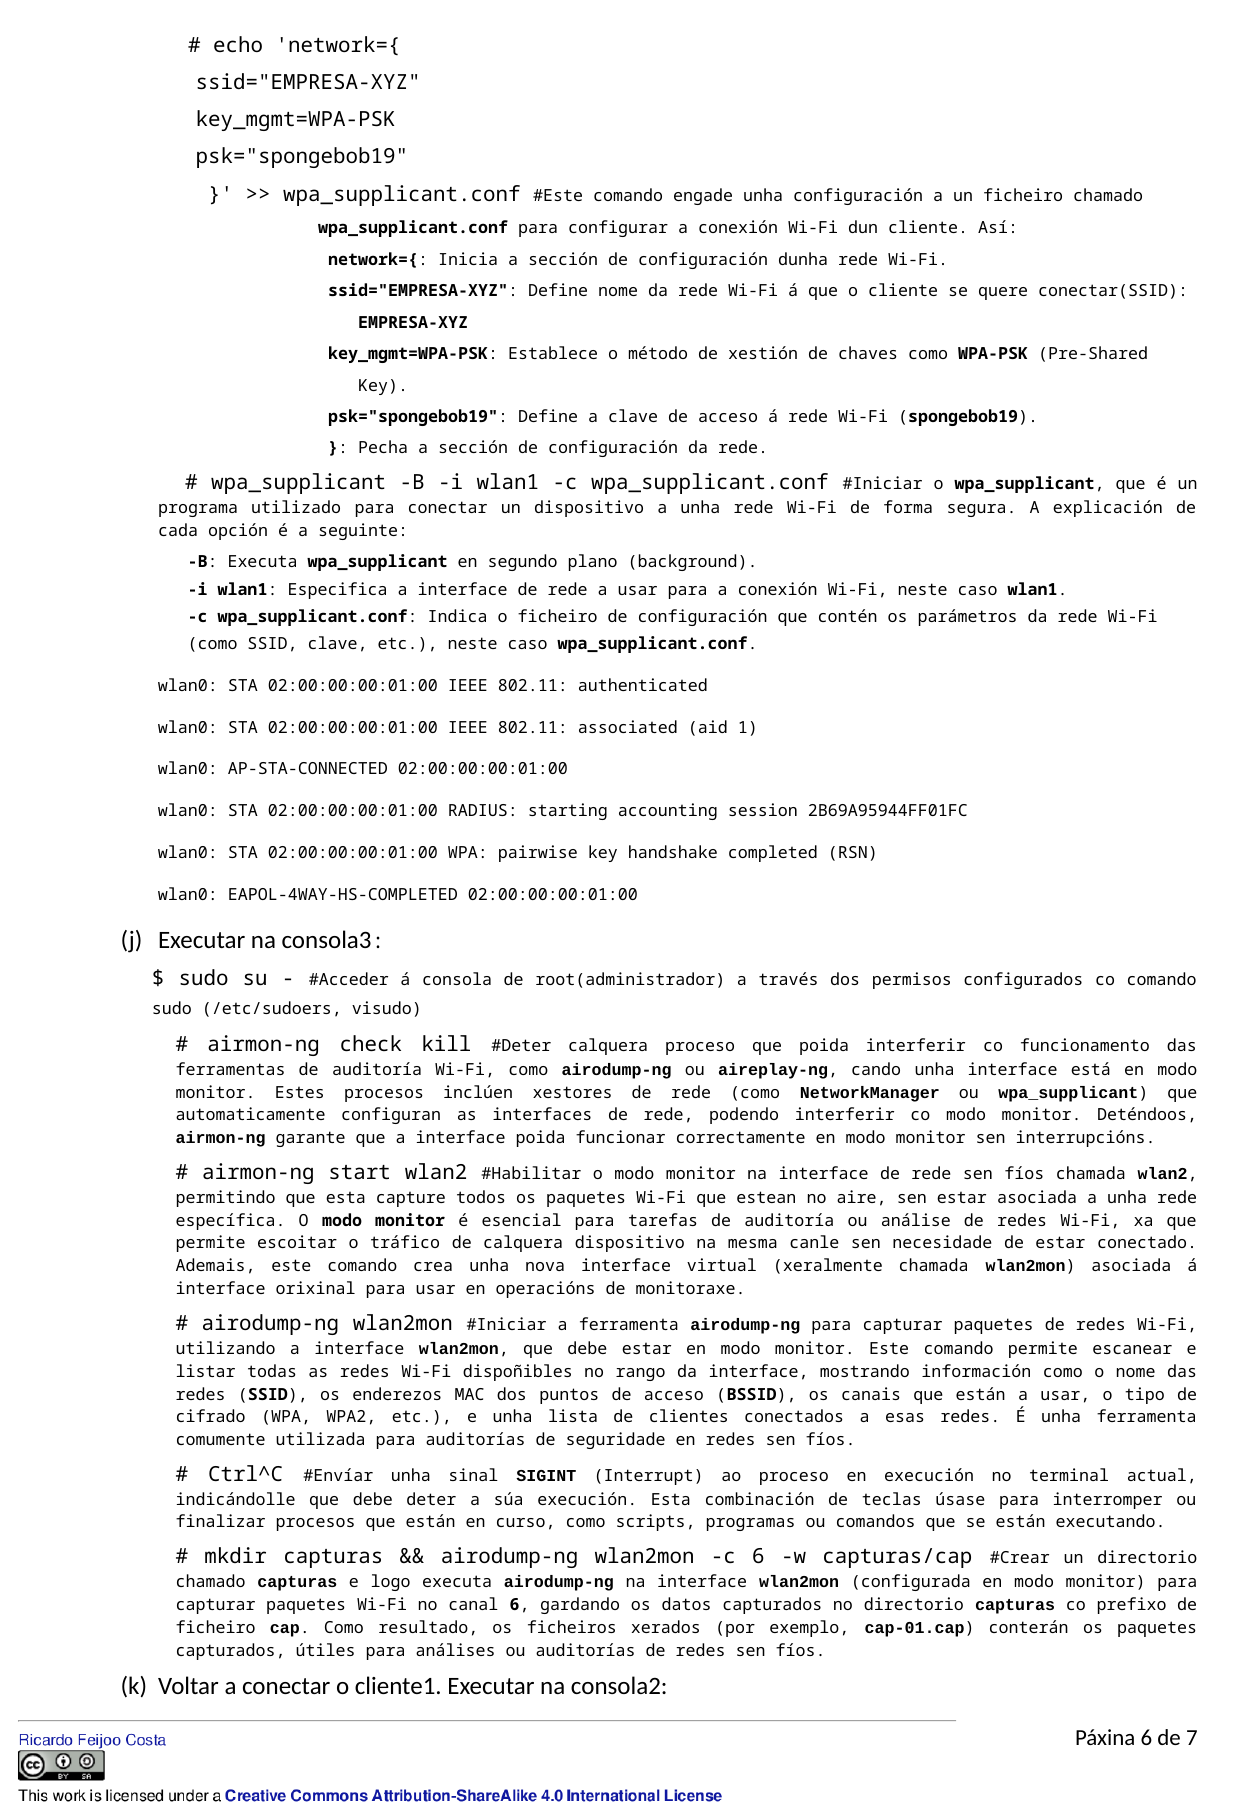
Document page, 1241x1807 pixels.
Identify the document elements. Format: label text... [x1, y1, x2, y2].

list }' >> wpa_supplicant.conf #Este comando engade unha configuración a un ficheiro chamado [158, 179, 1197, 207]
list # mkdir capturas && airodump-ng wlan2mon -c 6 -w capturas/cap #Crear un directorio chamado capturas e logo executa airodump-ng na interface wlan2mon (configurada en modo monitor) para capturar paquetes Wi-Fi no canal 6, gardando os datos capturados no directorio capturas co prefixo de ficheiro cap. Como resultado, os ficheiros xerados (por exemplo, cap-01.cap) conterán os paquetes capturados, útiles para análises ou auditorías de redes sen fíos. [140, 1542, 1197, 1661]
list ssid="EMPRESA-XYZ" [120, 67, 1197, 96]
list # airodump-ng wlan2mon #Iniciar a ferramenta airodump-ng para capturar paquetes de redes Wi-Fi, utilizando a interface wlan2mon, que debe estar en modo monitor. Este comando permite escanear e listar todas as redes Wi-Fi dispoñibles no rango da interface, mostrando información como o nome das redes (SSID), os enderezos MAC dos puntos de acceso (BSSID), os canais que están a usar, o tipo de cifrado (WPA, WPA2, etc.), e unha lista de clientes conectados a esas redes. É unha ferramenta comumente utilizada para auditorías de seguridade en redes sen fíos. [140, 1308, 1197, 1450]
list -i wlan1: Especifica a interface de rede a usar para a conexión Wi-Fi, neste caso wlan1. [187, 577, 1197, 600]
text wlan0: EAPOL-4WAY-HS-COMPLETED 02:00:00:00:01:00 [158, 882, 1197, 905]
list wpa_supplicant.conf para configurar a conexión Wi-Fi dun cliente. Así: [270, 216, 1197, 238]
list Executar na consola3: [120, 924, 1197, 954]
list key_mgmt=WPA-PSK [120, 104, 1197, 133]
list -c wpa_supplicant.conf: Indica o ficheiro de configuración que contén os parámetros da rede Wi-Fi (como SSID, clave, etc.), neste caso wpa_supplicant.conf. [187, 604, 1197, 654]
text wlan0: STA 02:00:00:00:01:00 IEEE 802.11: associated (aid 1) [158, 715, 1197, 738]
picture [8, 1715, 957, 1806]
list network={: Inicia a sección de configuración dunha rede Wi-Fi. [270, 247, 1197, 270]
list # airmon-ng check kill #Deter calquera proceso que poida interferir co funcionamento das ferramentas de auditoría Wi-Fi, como airodump-ng ou aireplay-ng, cando unha interface está en modo monitor. Estes procesos inclúen xestores de rede (como NetworkManager ou wpa_supplicant) que automaticamente configuran as interfaces de rede, podendo interferir co modo monitor. Deténdoos, airmon-ng garante que a interface poida funcionar correctamente en modo monitor sen interrupcións. [140, 1029, 1197, 1148]
list }: Pecha a sección de configuración da rede. [270, 436, 1197, 459]
list # wpa_supplicant -B -i wlan1 -c wpa_supplicant.conf #Iniciar o wpa_supplicant, que é un programa utilizado para conectar un dispositivo a unha rede Wi-Fi de forma segura. A explicación de cada opción é a seguinte: [120, 467, 1197, 541]
text wlan0: STA 02:00:00:00:01:00 IEEE 802.11: authenticated [158, 673, 1197, 696]
list $ sudo su - #Acceder á consola de root(administrador) a través dos permisos configurados co comando sudo (/etc/sudoers, visudo) [116, 963, 1197, 1020]
text wlan0: AP-STA-CONNECTED 02:00:00:00:01:00 [158, 757, 1197, 780]
list ssid="EMPRESA-XYZ": Define nome da rede Wi-Fi á que o cliente se quere conectar(SSID): [270, 279, 1197, 301]
list key_mgmt=WPA-PSK: Establece o método de xestión de chaves como WPA-PSK (Pre-Shared [270, 342, 1197, 364]
text wlan0: STA 02:00:00:00:01:00 WPA: pairwise key handshake completed (RSN) [158, 841, 1197, 863]
list # Ctrl^C #Envíar unha sinal SIGINT (Interrupt) ao proceso en execución no terminal actual, indicándolle que debe deter a súa execución. Esta combinación de teclas úsase para interromper ou finalizar procesos que están en curso, como scripts, programas ou comandos que se están executando. [140, 1459, 1197, 1533]
list # airmon-ng start wlan2 #Habilitar o modo monitor na interface de rede sen fíos chamada wlan2, permitindo que esta capture todos os paquetes Wi-Fi que estean no aire, sen estar asociada a unha rede específica. O modo monitor é esencial para tarefas de auditoría ou análise de redes Wi-Fi, xa que permite escoitar o tráfico de calquera dispositivo na mesma canle sen necesidade de estar conectado. Ademais, este comando crea unha nova interface virtual (xeralmente chamada wlan2mon) asociada á interface orixinal para usar en operacións de monitoraxe. [140, 1157, 1197, 1299]
list EMPRESA-XYZ [270, 310, 1197, 333]
list psk="spongebob19": Define a clave de acceso á rede Wi-Fi (spongebob19). [270, 404, 1197, 427]
text wlan0: STA 02:00:00:00:01:00 RADIUS: starting accounting session 2B69A95944FF01FC [158, 799, 1197, 821]
list Key). [270, 373, 1197, 396]
list psk="spongebob19" [120, 141, 1197, 170]
list Voltar a conectar o cliente1. Executar na consola2: [120, 1670, 1197, 1700]
list # echo 'network={ [140, 30, 1197, 58]
list -B: Executa wpa_supplicant en segundo plano (background). [187, 550, 1197, 573]
